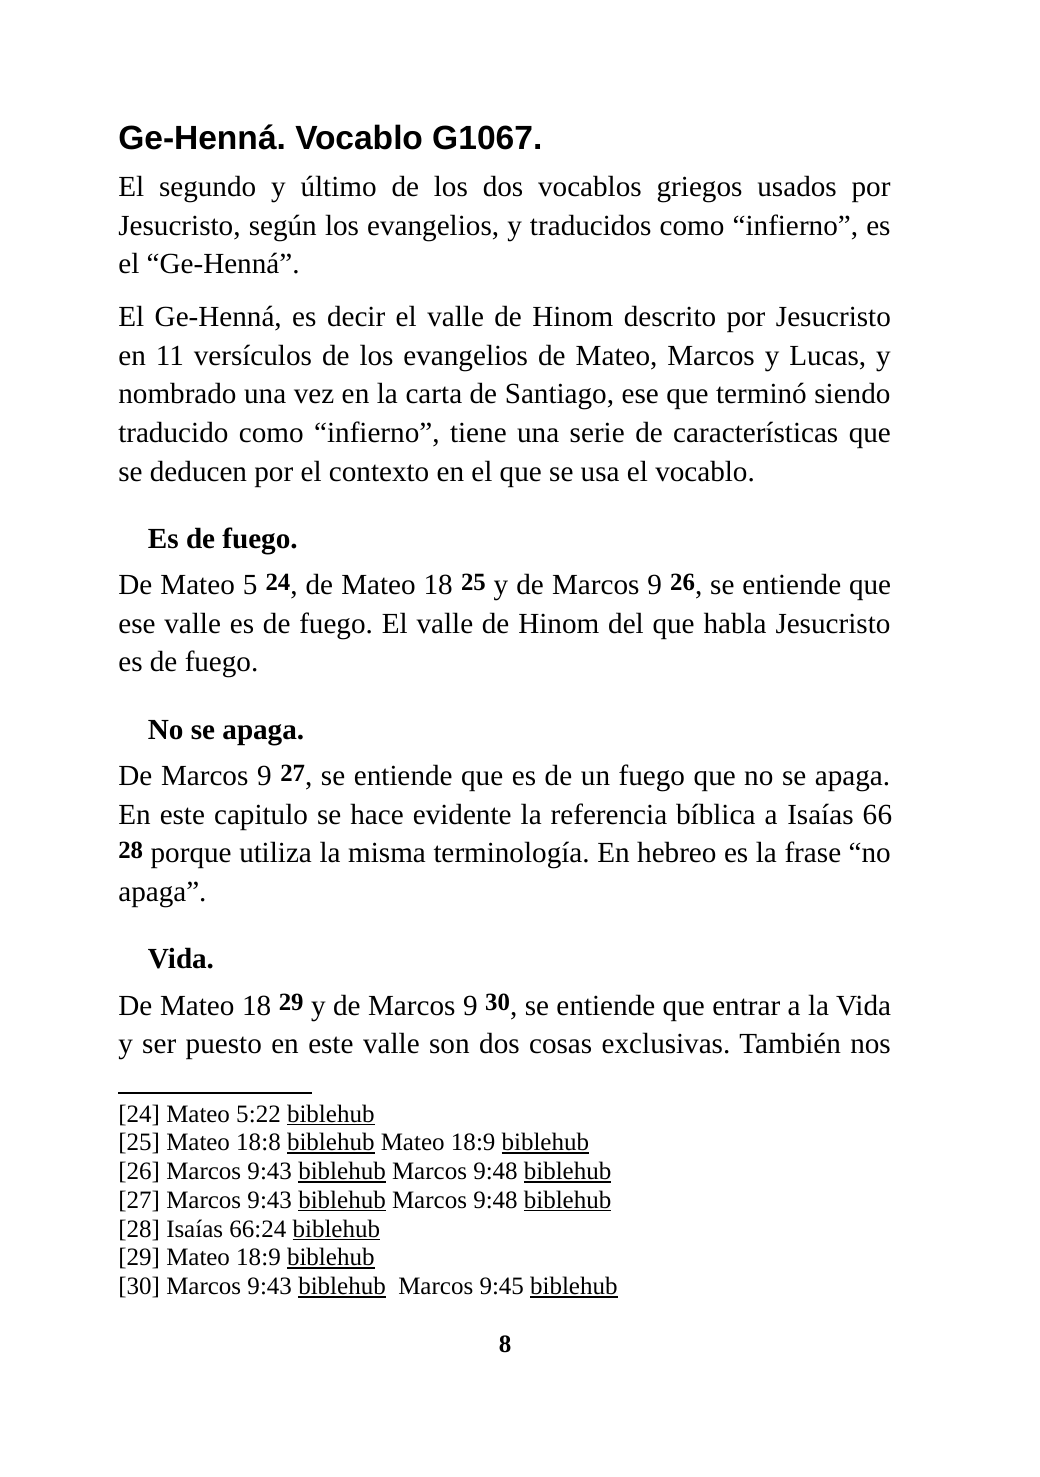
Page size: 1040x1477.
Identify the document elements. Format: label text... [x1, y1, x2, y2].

text Marcos 9:43 biblehub Marcos 9:48 biblehub [118, 1185, 892, 1214]
text Marcos 9:43 biblehub Marcos 9:48 biblehub [118, 1156, 892, 1185]
subtitle Es de fuego. [148, 521, 892, 555]
text De Mateo 5 , de Mateo 18 y de Marcos 9 , se entiende que ese valle es de fuego. El valle de Hinom del que habla Jesucristo es de fuego. [118, 567, 892, 678]
subtitle No se apaga. [148, 712, 892, 746]
text Isaías 66:24 biblehub [118, 1214, 892, 1242]
text El Ge-Henná, es decir el valle de Hinom descrito por Jesucristo en 11 versículos de los evangelios de Mateo, Marcos y Lucas, y nombrado una vez en la carta de Santiago, ese que terminó siendo traducido como “infierno”, tiene una serie de características que se deducen por el contexto en el que se usa el vocablo. [118, 299, 892, 487]
text Mateo 5:22 biblehub [118, 1099, 892, 1127]
text De Marcos 9 , se entiende que es de un fuego que no se apaga. En este capitulo se hace evidente la referencia bíblica a Isaías 66 porque utiliza la misma terminología. En hebreo es la frase “no apaga”. [118, 758, 892, 907]
text El segundo y último de los dos vocablos griegos usados por Jesucristo, según los evangelios, y traducidos como “infierno”, es el “Ge-Henná”. [118, 169, 892, 280]
subtitle Ge-Henná. Vocablo G1067. [118, 118, 892, 157]
text Mateo 18:9 biblehub [118, 1242, 892, 1271]
text Mateo 18:8 biblehub Mateo 18:9 biblehub [118, 1127, 892, 1156]
text Marcos 9:43 biblehub Marcos 9:45 biblehub [118, 1271, 892, 1300]
subtitle Vida. [148, 942, 892, 975]
text De Mateo 18 y de Marcos 9 , se entiende que entrar a la Vida y ser puesto en este valle son dos cosas exclusivas. También nos [118, 988, 892, 1060]
